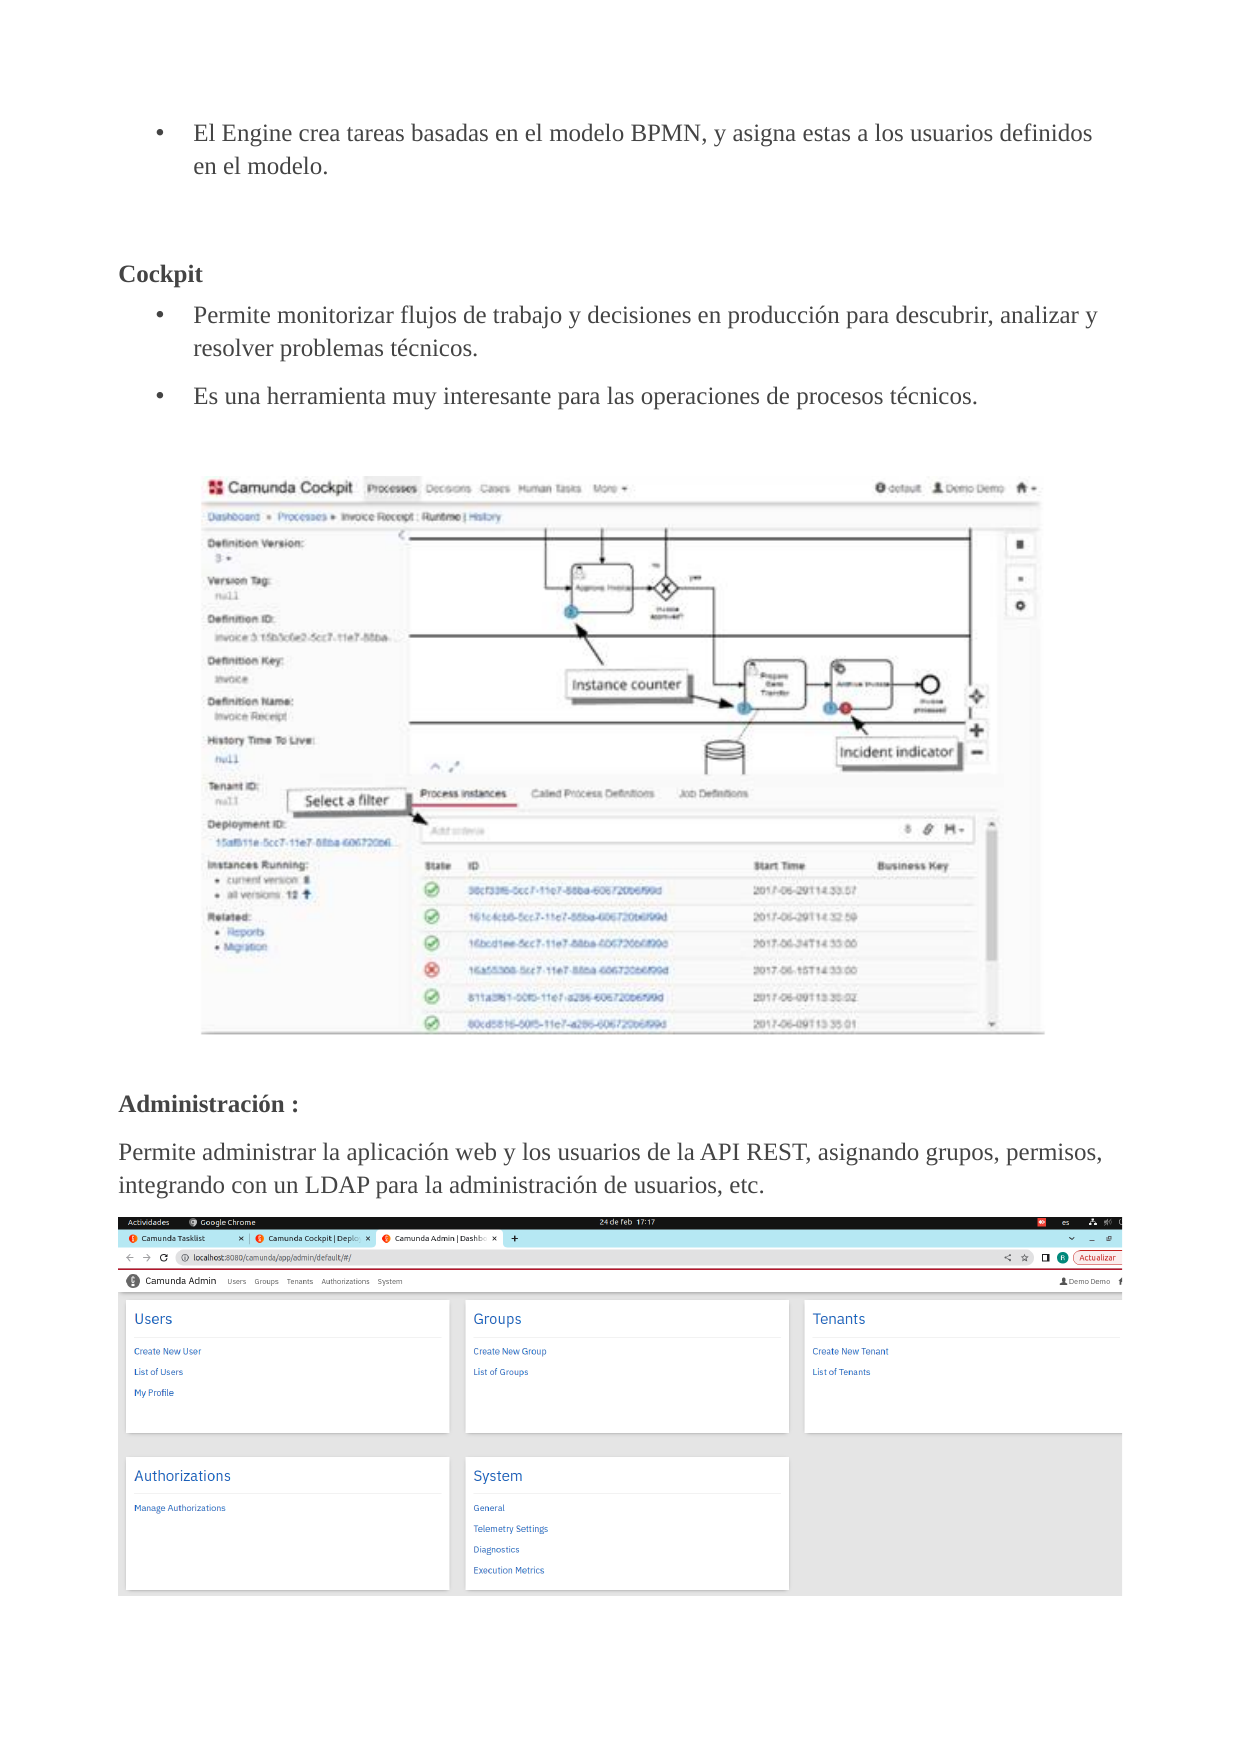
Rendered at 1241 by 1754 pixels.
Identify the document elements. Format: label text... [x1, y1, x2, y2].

text Administración : [118, 1089, 1122, 1118]
text Permite administrar la aplicación web y los usuarios de la API REST, asignando grupos, permisos, integrando con un LDAP para la administración de usuarios, etc. [118, 1137, 1122, 1199]
list El Engine crea tareas basadas en el modelo BPMN, y asigna estas a los usuarios definidos en el modelo. [156, 118, 1122, 180]
subtitle Cockpit [118, 259, 1122, 288]
list Permite monitorizar flujos de trabajo y decisiones en producción para descubrir, analizar y resolver problemas técnicos. [156, 300, 1122, 362]
list Es una herramienta muy interesante para las operaciones de procesos técnicos. [156, 381, 1122, 409]
picture [118, 1217, 1123, 1596]
picture [190, 476, 1050, 1038]
